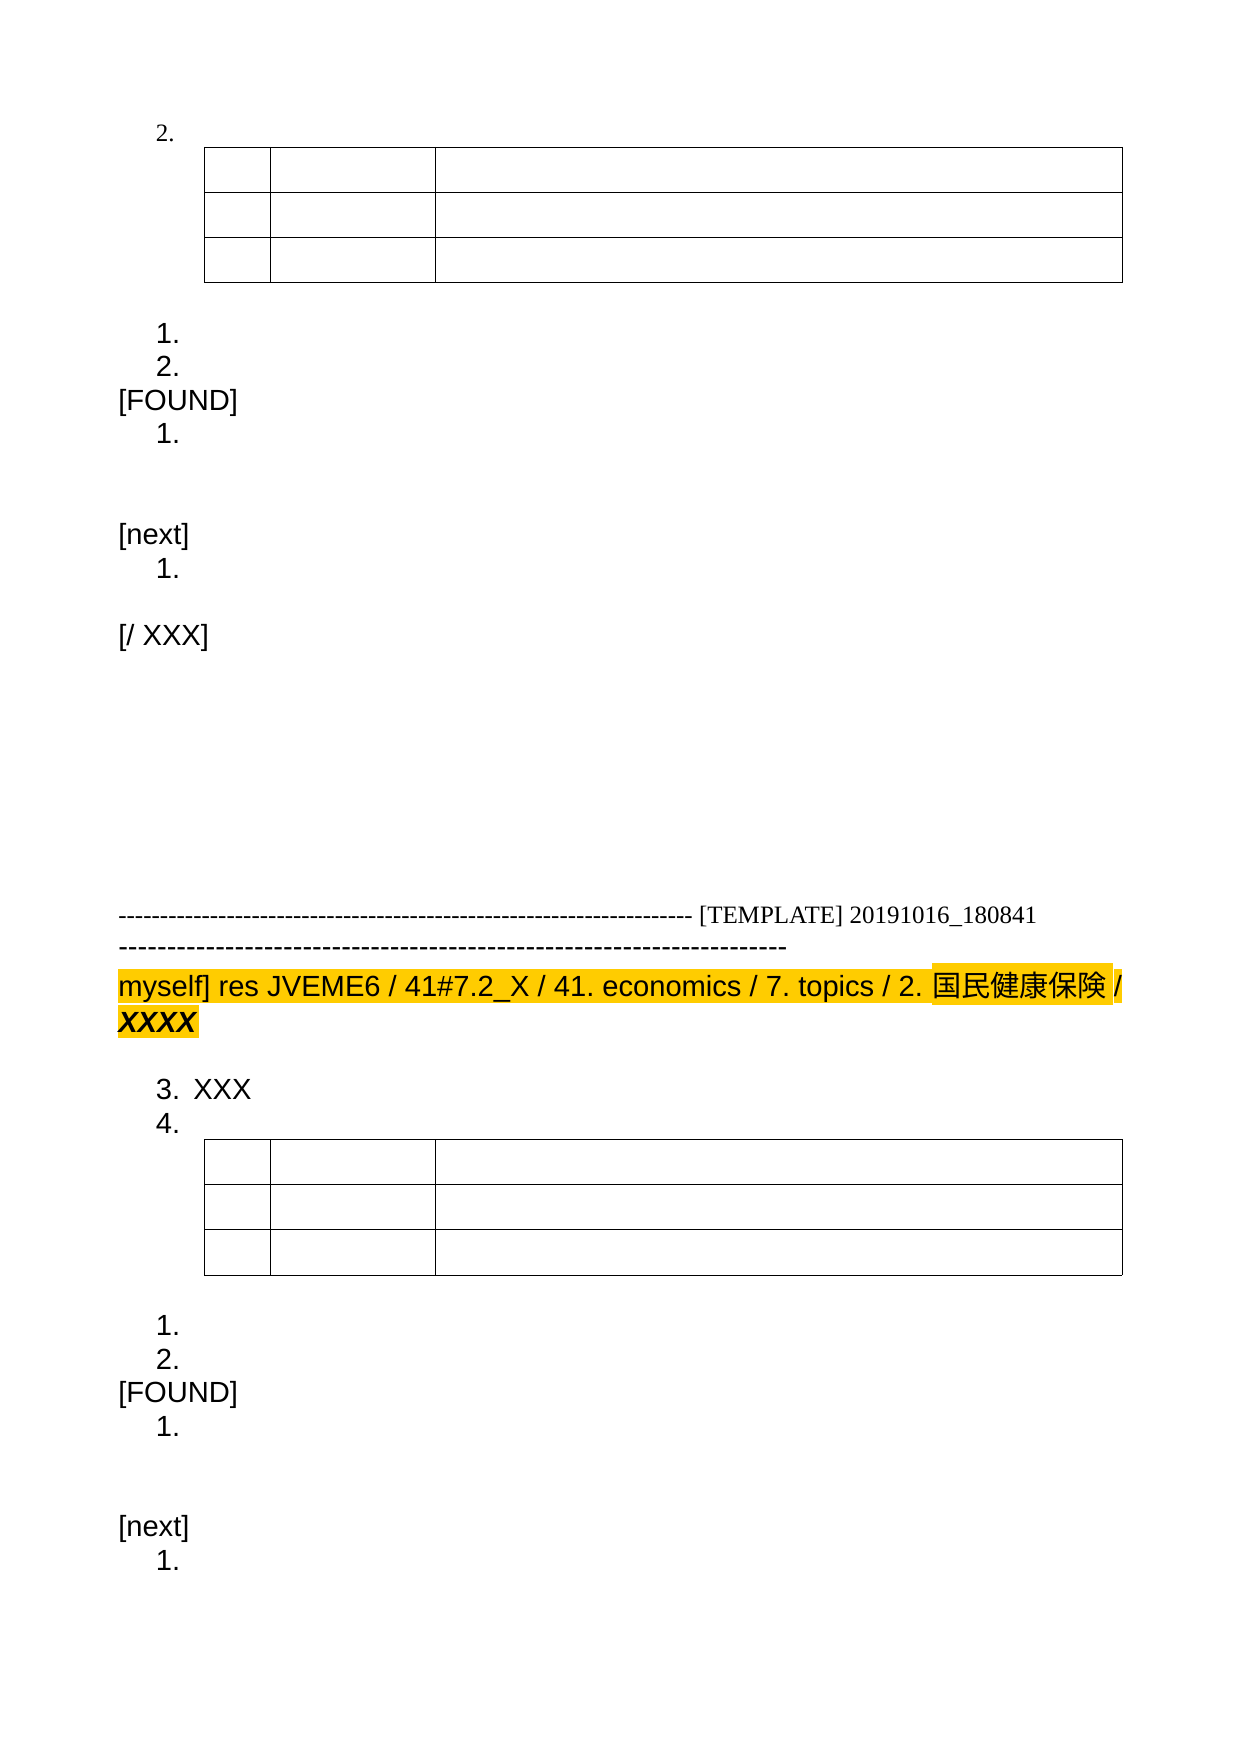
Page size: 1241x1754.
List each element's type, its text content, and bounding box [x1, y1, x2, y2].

table_cell [205, 193, 270, 237]
text --------------------------------------------------------------------- [TEMPLATE] 20191016_180841 [118, 900, 1122, 929]
table_header [205, 1140, 270, 1184]
table_cell [436, 1230, 1122, 1274]
table_cell [436, 238, 1122, 282]
table_header [205, 148, 270, 192]
table_cell [271, 193, 435, 237]
table_header [436, 148, 1122, 192]
text myself] res JVEME6 / 41#7.2_X / 41. economics / 7. topics / 2. 国民健康保険 / XXXX [118, 963, 1122, 1038]
table_cell [271, 1185, 435, 1229]
table_cell [436, 193, 1122, 237]
list XXX [156, 1072, 1122, 1106]
table_cell [271, 1230, 435, 1274]
table_header [271, 1140, 435, 1184]
table_cell [436, 1185, 1122, 1229]
table_cell [271, 238, 435, 282]
table_cell [205, 1230, 270, 1274]
table_cell [205, 238, 270, 282]
text [FOUND] [118, 1375, 1122, 1409]
table_header [436, 1140, 1122, 1184]
text [next] [118, 517, 1122, 551]
text [/ XXX] [118, 618, 1122, 651]
text [FOUND] [118, 383, 1122, 416]
table_header [271, 148, 435, 192]
text --------------------------------------------------------------------- [118, 929, 1122, 963]
text [next] [118, 1509, 1122, 1543]
table_cell [205, 1185, 270, 1229]
